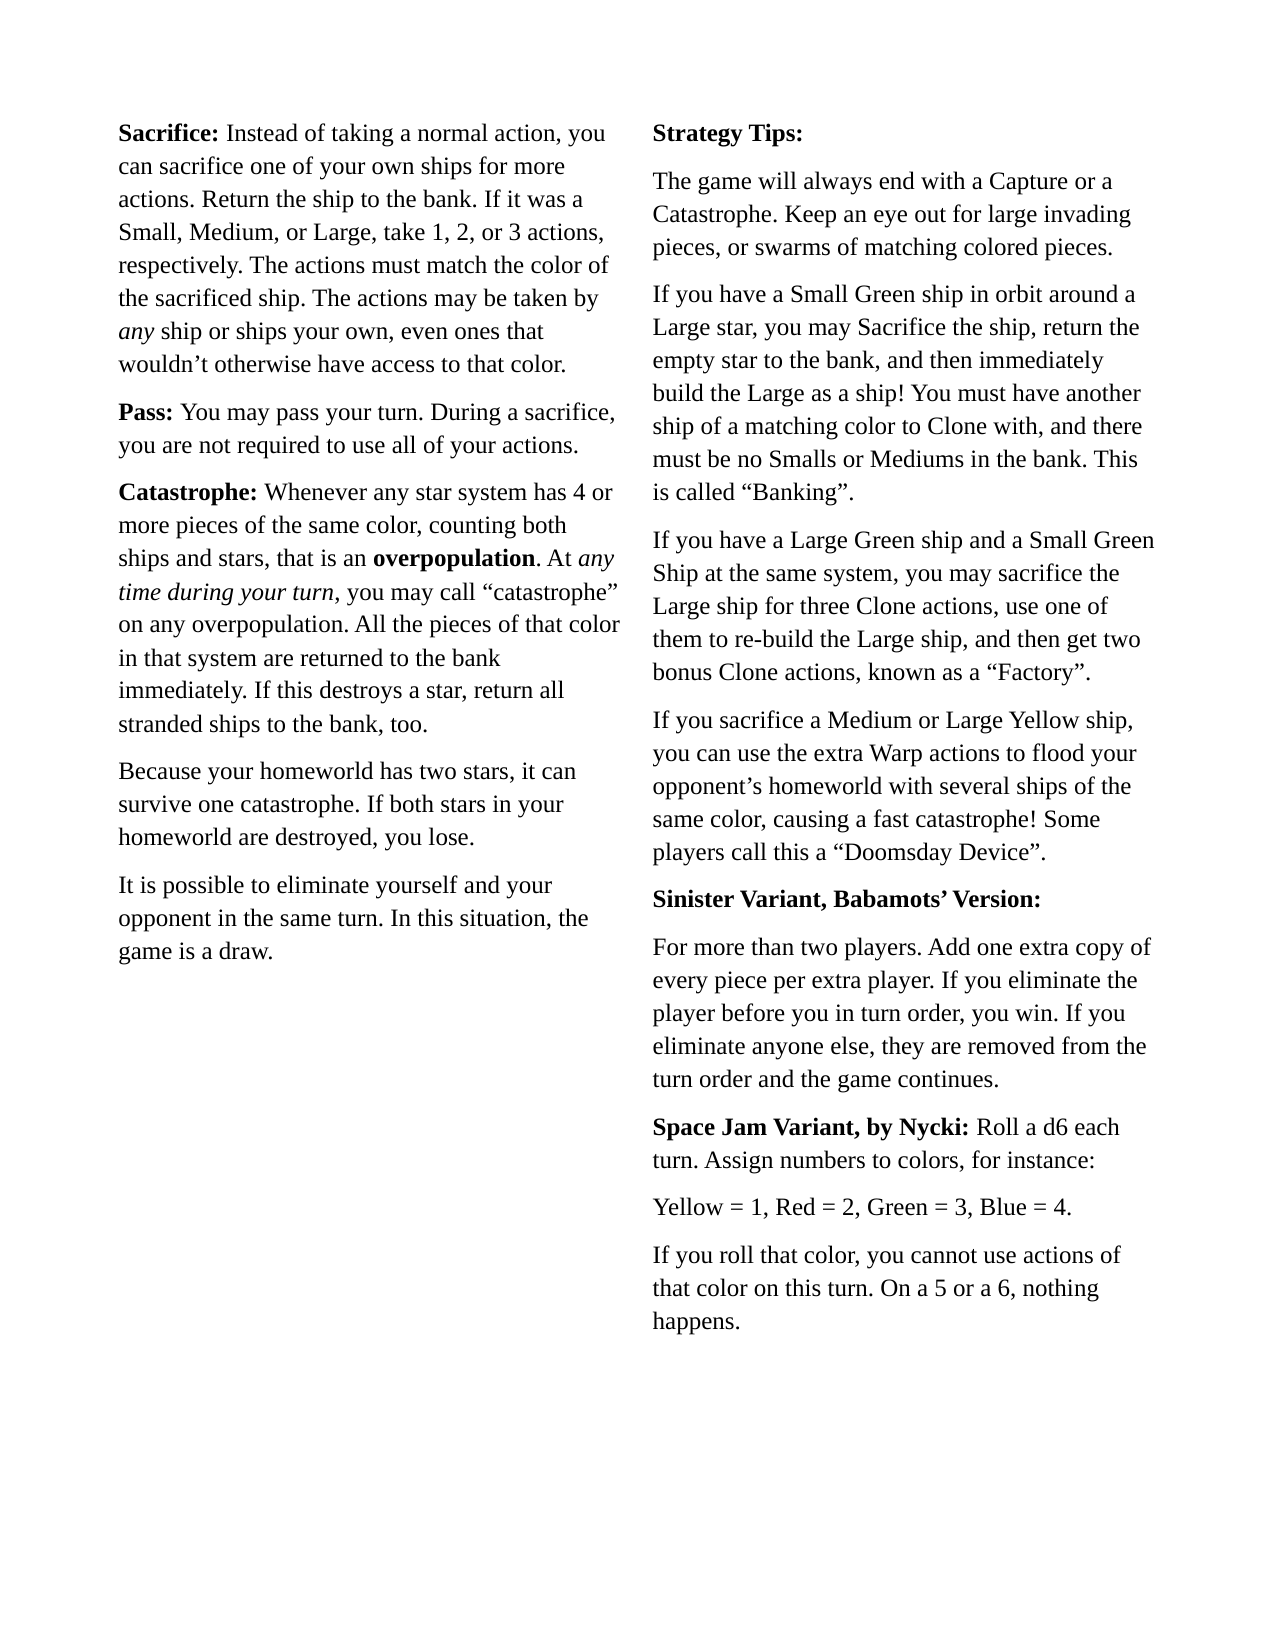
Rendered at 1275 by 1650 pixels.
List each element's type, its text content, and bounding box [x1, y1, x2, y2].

text Sinister Variant, Babamots’ Version: [652, 884, 1157, 913]
text The game will always end with a Capture or a Catastrophe. Keep an eye out for large invading pieces, or swarms of matching colored pieces. [652, 166, 1157, 261]
text Space Jam Variant, by Nycki: Roll a d6 each turn. Assign numbers to colors, for instance: [652, 1112, 1157, 1173]
text Catastrophe: Whenever any star system has 4 or more pieces of the same color, counting both ships and stars, that is an overpopulation. At any time during your turn, you may call “catastrophe” on any overpopulation. All the pieces of that color in that system are returned to the bank immediately. If this destroys a star, return all stranded ships to the bank, too. [118, 477, 622, 737]
text Pass: You may pass your turn. During a sacrifice, you are not required to use all of your actions. [118, 397, 622, 459]
text If you roll that color, you cannot use actions of that color on this turn. On a 5 or a 6, nothing happens. [652, 1240, 1157, 1335]
text Because your homeworld has two stars, it can survive one catastrophe. If both stars in your homeworld are destroyed, you lose. [118, 756, 622, 851]
text For more than two players. Add one extra copy of every piece per extra player. If you eliminate the player before you in turn order, you win. If you eliminate anyone else, they are removed from the turn order and the game continues. [652, 932, 1157, 1093]
text It is possible to eliminate yourself and your opponent in the same turn. In this situation, the game is a draw. [118, 870, 622, 965]
text If you have a Small Green ship in orbit around a Large star, you may Sacrifice the ship, return the empty star to the bank, and then immediately build the Large as a ship! You must have another ship of a matching color to Clone with, and there must be no Smalls or Mediums in the bank. This is called “Banking”. [652, 279, 1157, 506]
text Strategy Tips: [652, 118, 1157, 147]
list Sacrifice: Instead of taking a normal action, you can sacrifice one of your own ships for more actions. Return the ship to the bank. If it was a Small, Medium, or Large, take 1, 2, or 3 actions, respectively. The actions must match the color of the sacrificed ship. The actions may be taken by any ship or ships your own, even ones that wouldn’t otherwise have access to that color. [118, 118, 622, 378]
text If you have a Large Green ship and a Small Green Ship at the same system, you may sacrifice the Large ship for three Clone actions, use one of them to re-build the Large ship, and then get two bonus Clone actions, known as a “Factory”. [652, 525, 1157, 686]
text Yellow = 1, Red = 2, Green = 3, Blue = 4. [652, 1192, 1157, 1221]
text If you sacrifice a Medium or Large Yellow ship, you can use the extra Warp actions to flood your opponent’s homeworld with several ships of the same color, causing a fast catastrophe! Some players call this a “Doomsday Device”. [652, 705, 1157, 866]
